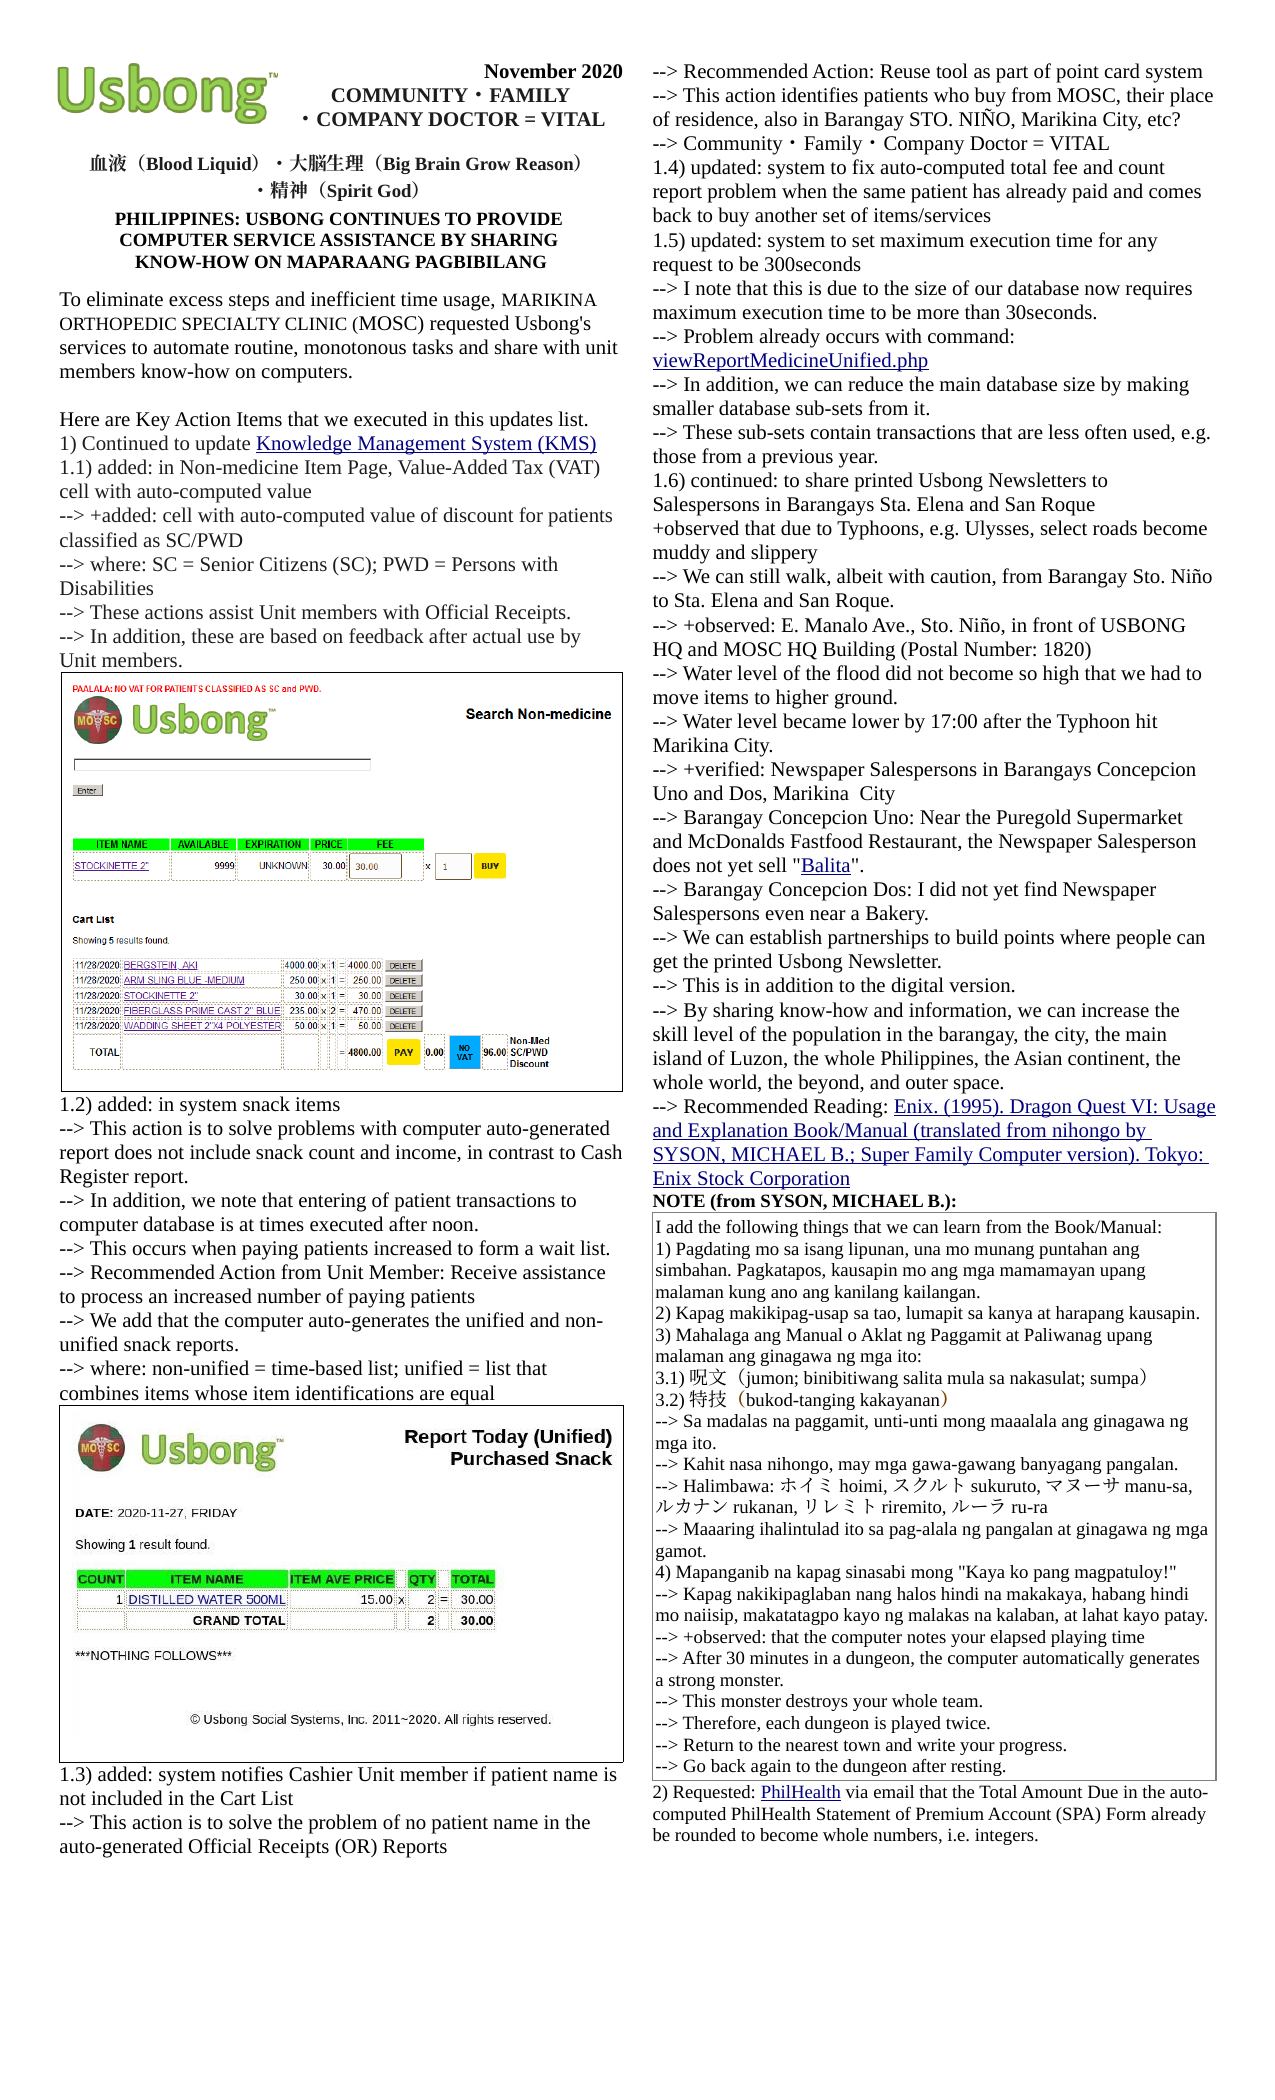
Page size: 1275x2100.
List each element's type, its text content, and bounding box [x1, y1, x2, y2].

text PHILIPPINES: USBONG CONTINUES TO PROVIDE [59, 208, 623, 229]
text --> These actions assist Unit members with Official Receipts. [59, 600, 623, 624]
text 1.2) added: in system snack items [59, 1092, 623, 1116]
text --> We can still walk, albeit with caution, from Barangay Sto. Niño to Sta. Elena and San Roque. --> +observed: E. Manalo Ave., Sto. Niño, in front of USBONG HQ and MOSC HQ Building (Postal Number: 1820) [652, 564, 1216, 661]
text +observed that due to Typhoons, e.g. Ulysses, select roads become muddy and slippery [652, 516, 1216, 564]
text COMPUTER SERVICE ASSISTANCE BY SHARING [59, 229, 623, 251]
picture [67, 682, 617, 1081]
text KNOW-HOW ON MAPARAANG PAGBIBILANG [59, 251, 623, 272]
text COMMUNITY・FAMILY [278, 83, 623, 107]
text --> +verified: Newspaper Salespersons in Barangays Concepcion Uno and Dos, Marikina City --> Barangay Concepcion Uno: Near the Puregold Supermarket and McDonalds Fastfood Restaurant, the Newspaper Salesperson does not yet sell "Balita". --> Barangay Concepcion Dos: I did not yet find Newspaper Salespersons even near a Bakery. --> We can establish partnerships to build points where people can get the printed Usbong Newsletter. --> This is in addition to the digital version. --> By sharing know-how and information, we can increase the skill level of the population in the barangay, the city, the main island of Luzon, the whole Philippines, the Asian continent, the whole world, the beyond, and outer space. --> Recommended Reading: Enix. (1995). Dragon Quest VI: Usage and Explanation Book/Manual (translated from nihongo by SYSON, MICHAEL B.; Super Family Computer version). Tokyo: Enix Stock Corporation [652, 757, 1216, 1190]
text --> In addition, we can reduce the main database size by making smaller database sub-sets from it. --> These sub-sets contain transactions that are less often used, e.g. those from a previous year. [652, 372, 1216, 468]
picture [57, 63, 278, 124]
text --> This action identifies patients who buy from MOSC, their place of residence, also in Barangay STO. NIÑO, Marikina City, etc? [652, 83, 1216, 131]
text --> This action is to solve problems with computer auto-generated report does not include snack count and income, in contrast to Cash Register report. [59, 1116, 623, 1188]
text 1.4) updated: system to fix auto-computed total fee and count report problem when the same patient has already paid and comes back to buy another set of items/services [652, 155, 1216, 227]
text ・COMPANY DOCTOR = VITAL [59, 107, 623, 131]
text --> where: non-unified = time-based list; unified = list that combines items whose item identifications are equal [59, 1356, 623, 1404]
text November 2020 [59, 59, 623, 83]
text ・精神（Spirit God） [59, 180, 623, 202]
table_header [60, 1406, 623, 1762]
text 1) Continued to update Knowledge Management System (KMS) [59, 431, 623, 455]
text --> where: SC = Senior Citizens (SC); PWD = Persons with Disabilities [59, 552, 623, 600]
text --> We add that the computer auto-generates the unified and non-unified snack reports. [59, 1308, 623, 1356]
picture [71, 1411, 620, 1735]
text --> Water level of the flood did not become so high that we had to move items to higher ground. --> Water level became lower by 17:00 after the Typhoon hit Marikina City. [652, 661, 1216, 757]
text --> Community・Family・Company Doctor = VITAL [652, 131, 1216, 155]
text --> Recommended Action: Reuse tool as part of point card system [652, 59, 1216, 83]
text 1.1) added: in Non-medicine Item Page, Value-Added Tax (VAT) cell with auto-computed value [59, 455, 623, 503]
text --> In addition, we note that entering of patient transactions to computer database is at times executed after noon. --> This occurs when paying patients increased to form a wait list. --> Recommended Action from Unit Member: Receive assistance to process an increased number of paying patients [59, 1188, 623, 1308]
text NOTE (from SYSON, MICHAEL B.): [652, 1190, 1216, 1212]
text --> +added: cell with auto-computed value of discount for patients classified as SC/PWD [59, 503, 623, 552]
text 1.5) updated: system to set maximum execution time for any request to be 300seconds --> I note that this is due to the size of our database now requires maximum execution time to be more than 30seconds. --> Problem already occurs with command: viewReportMedicineUnified.php [652, 227, 1216, 372]
text --> This action is to solve the problem of no patient name in the auto-generated Official Receipts (OR) Reports [59, 1810, 623, 1858]
text 2) Requested: PhilHealth via email that the Total Amount Due in the auto-computed PhilHealth Statement of Premium Account (SPA) Form already be rounded to become whole numbers, i.e. integers. [652, 1781, 1216, 1846]
text --> In addition, these are based on feedback after actual use by Unit members. [59, 624, 623, 672]
text 1.6) continued: to share printed Usbong Newsletters to Salespersons in Barangays Sta. Elena and San Roque [652, 468, 1216, 516]
text Here are Key Action Items that we executed in this updates list. [59, 407, 623, 431]
table_header [62, 673, 622, 1091]
text 1.3) added: system notifies Cashier Unit member if patient name is not included in the Cart List [59, 1763, 623, 1810]
text 血液（Blood Liquid）・大脳生理（Big Brain Grow Reason） [59, 153, 623, 174]
table_header I add the following things that we can learn from the Book/Manual: 1) Pagdating mo sa isang lipunan, una mo munang puntahan ang simbahan. Pagkatapos, kausapin mo ang mga mamamayan upang malaman kung ano ang kanilang kailangan. 2) Kapag makikipag-usap sa tao, lumapit sa kanya at harapang kausapin. 3) Mahalaga ang Manual o Aklat ng Paggamit at Paliwanag upang malaman ang ginagawa ng mga ito: 3.1) 呪文（jumon; binibitiwang salita mula sa nakasulat; sumpa） 3.2) 特技（bukod-tanging kakayanan） --> Sa madalas na paggamit, unti-unti mong maaalala ang ginagawa ng mga ito. --> Kahit nasa nihongo, may mga gawa-gawang banyagang pangalan. --> Halimbawa: ホイミhoimi, スクルトsukuruto, マヌーサmanu-sa, ルカナンrukanan, リレミトriremito, ルーラru-ra --> Maaaring ihalintulad ito sa pag-alala ng pangalan at ginagawa ng mga gamot. 4) Mapanganib na kapag sinasabi mong "Kaya ko pang magpatuloy!" --> Kapag nakikipaglaban nang halos hindi na makakaya, habang hindi mo naiisip, makatatagpo kayo ng malakas na kalaban, at lahat kayo patay. --> +observed: that the computer notes your elapsed playing time --> After 30 minutes in a dungeon, the computer automatically generates a strong monster. --> This monster destroys your whole team. --> Therefore, each dungeon is played twice. --> Return to the nearest town and write your progress. --> Go back again to the dungeon after resting. [653, 1213, 1215, 1779]
text To eliminate excess steps and inefficient time usage, MARIKINA ORTHOPEDIC SPECIALTY CLINIC (MOSC) requested Usbong's services to automate routine, monotonous tasks and share with unit members know-how on computers. [59, 287, 623, 383]
